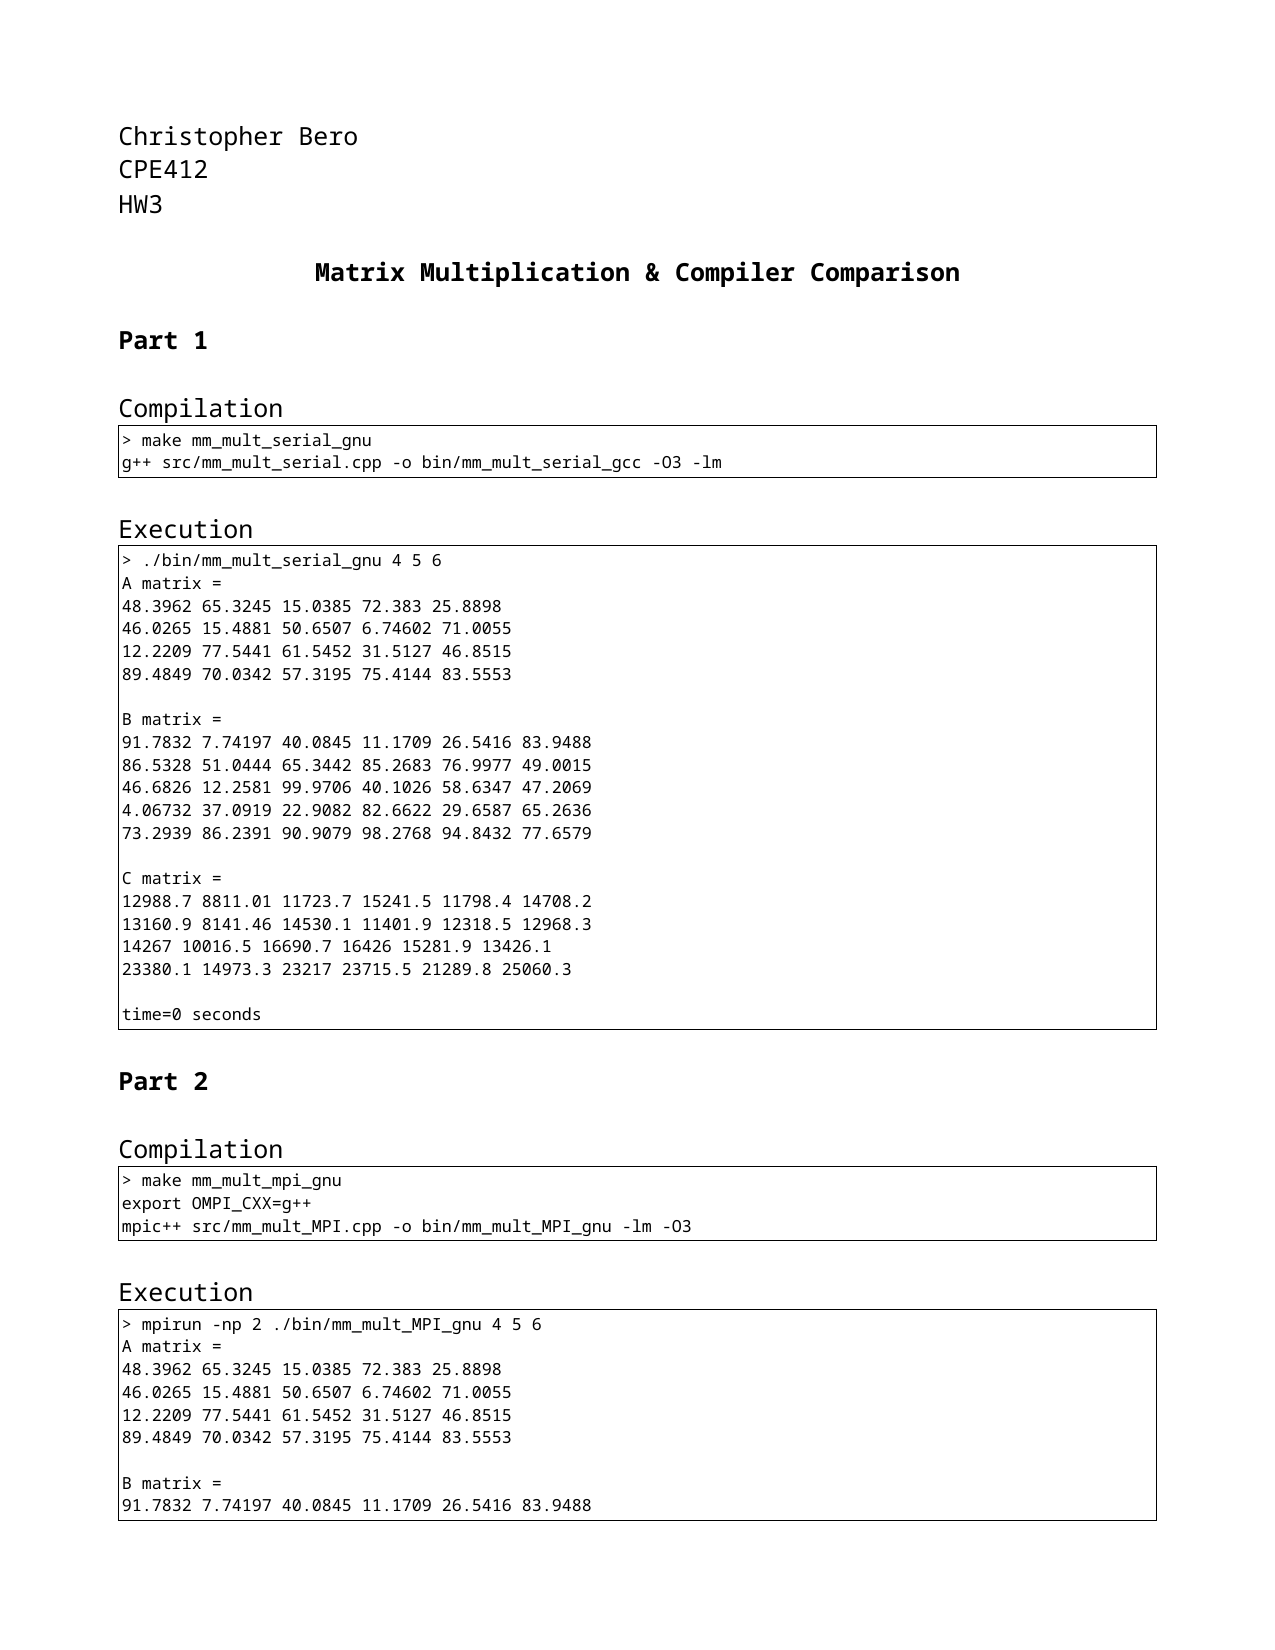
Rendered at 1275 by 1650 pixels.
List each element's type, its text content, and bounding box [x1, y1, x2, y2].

text time=0 seconds [119, 999, 1156, 1029]
text > make mm_mult_serial_gnu [119, 426, 1156, 447]
text Compilation [118, 391, 1157, 425]
text 13160.9 8141.46 14530.1 11401.9 12318.5 12968.3 [119, 909, 1156, 931]
text Execution [118, 511, 1157, 545]
text 48.3962 65.3245 15.0385 72.383 25.8898 [119, 1354, 1156, 1377]
text HW3 [118, 186, 1157, 220]
text 46.0265 15.4881 50.6507 6.74602 71.0055 [119, 613, 1156, 636]
text 4.06732 37.0919 22.9082 82.6622 29.6587 65.2636 [119, 795, 1156, 818]
text 46.6826 12.2581 99.9706 40.1026 58.6347 47.2069 [119, 772, 1156, 795]
text Compilation [118, 1131, 1157, 1166]
text mpic++ src/mm_mult_MPI.cpp -o bin/mm_mult_MPI_gnu -lm -O3 [119, 1211, 1156, 1240]
text 14267 10016.5 16690.7 16426 15281.9 13426.1 [119, 931, 1156, 954]
text > make mm_mult_mpi_gnu [119, 1167, 1156, 1188]
text 46.0265 15.4881 50.6507 6.74602 71.0055 [119, 1377, 1156, 1400]
text 86.5328 51.0444 65.3442 85.2683 76.9977 49.0015 [119, 750, 1156, 772]
text 12.2209 77.5441 61.5452 31.5127 46.8515 [119, 636, 1156, 659]
text Execution [118, 1275, 1157, 1309]
text Part 2 [118, 1063, 1157, 1097]
text 89.4849 70.0342 57.3195 75.4144 83.5553 [119, 659, 1156, 685]
text 91.7832 7.74197 40.0845 11.1709 26.5416 83.9488 [119, 1491, 1156, 1520]
text C matrix = [119, 863, 1156, 886]
text > mpirun -np 2 ./bin/mm_mult_MPI_gnu 4 5 6 [119, 1310, 1156, 1332]
text 12.2209 77.5441 61.5452 31.5127 46.8515 [119, 1400, 1156, 1422]
text Christopher Bero [118, 118, 1157, 152]
text 91.7832 7.74197 40.0845 11.1709 26.5416 83.9488 [119, 727, 1156, 750]
text g++ src/mm_mult_serial.cpp -o bin/mm_mult_serial_gcc -O3 -lm [119, 447, 1156, 477]
text Matrix Multiplication & Compiler Comparison [118, 254, 1157, 288]
text 73.2939 86.2391 90.9079 98.2768 94.8432 77.6579 [119, 818, 1156, 844]
text B matrix = [119, 704, 1156, 727]
text export OMPI_CXX=g++ [119, 1188, 1156, 1211]
text B matrix = [119, 1468, 1156, 1491]
text > ./bin/mm_mult_serial_gnu 4 5 6 [119, 546, 1156, 568]
text A matrix = [119, 568, 1156, 591]
text 12988.7 8811.01 11723.7 15241.5 11798.4 14708.2 [119, 886, 1156, 909]
text Part 1 [118, 322, 1157, 357]
text CPE412 [118, 152, 1157, 186]
text 23380.1 14973.3 23217 23715.5 21289.8 25060.3 [119, 954, 1156, 980]
text A matrix = [119, 1332, 1156, 1354]
text 48.3962 65.3245 15.0385 72.383 25.8898 [119, 591, 1156, 613]
text 89.4849 70.0342 57.3195 75.4144 83.5553 [119, 1422, 1156, 1449]
